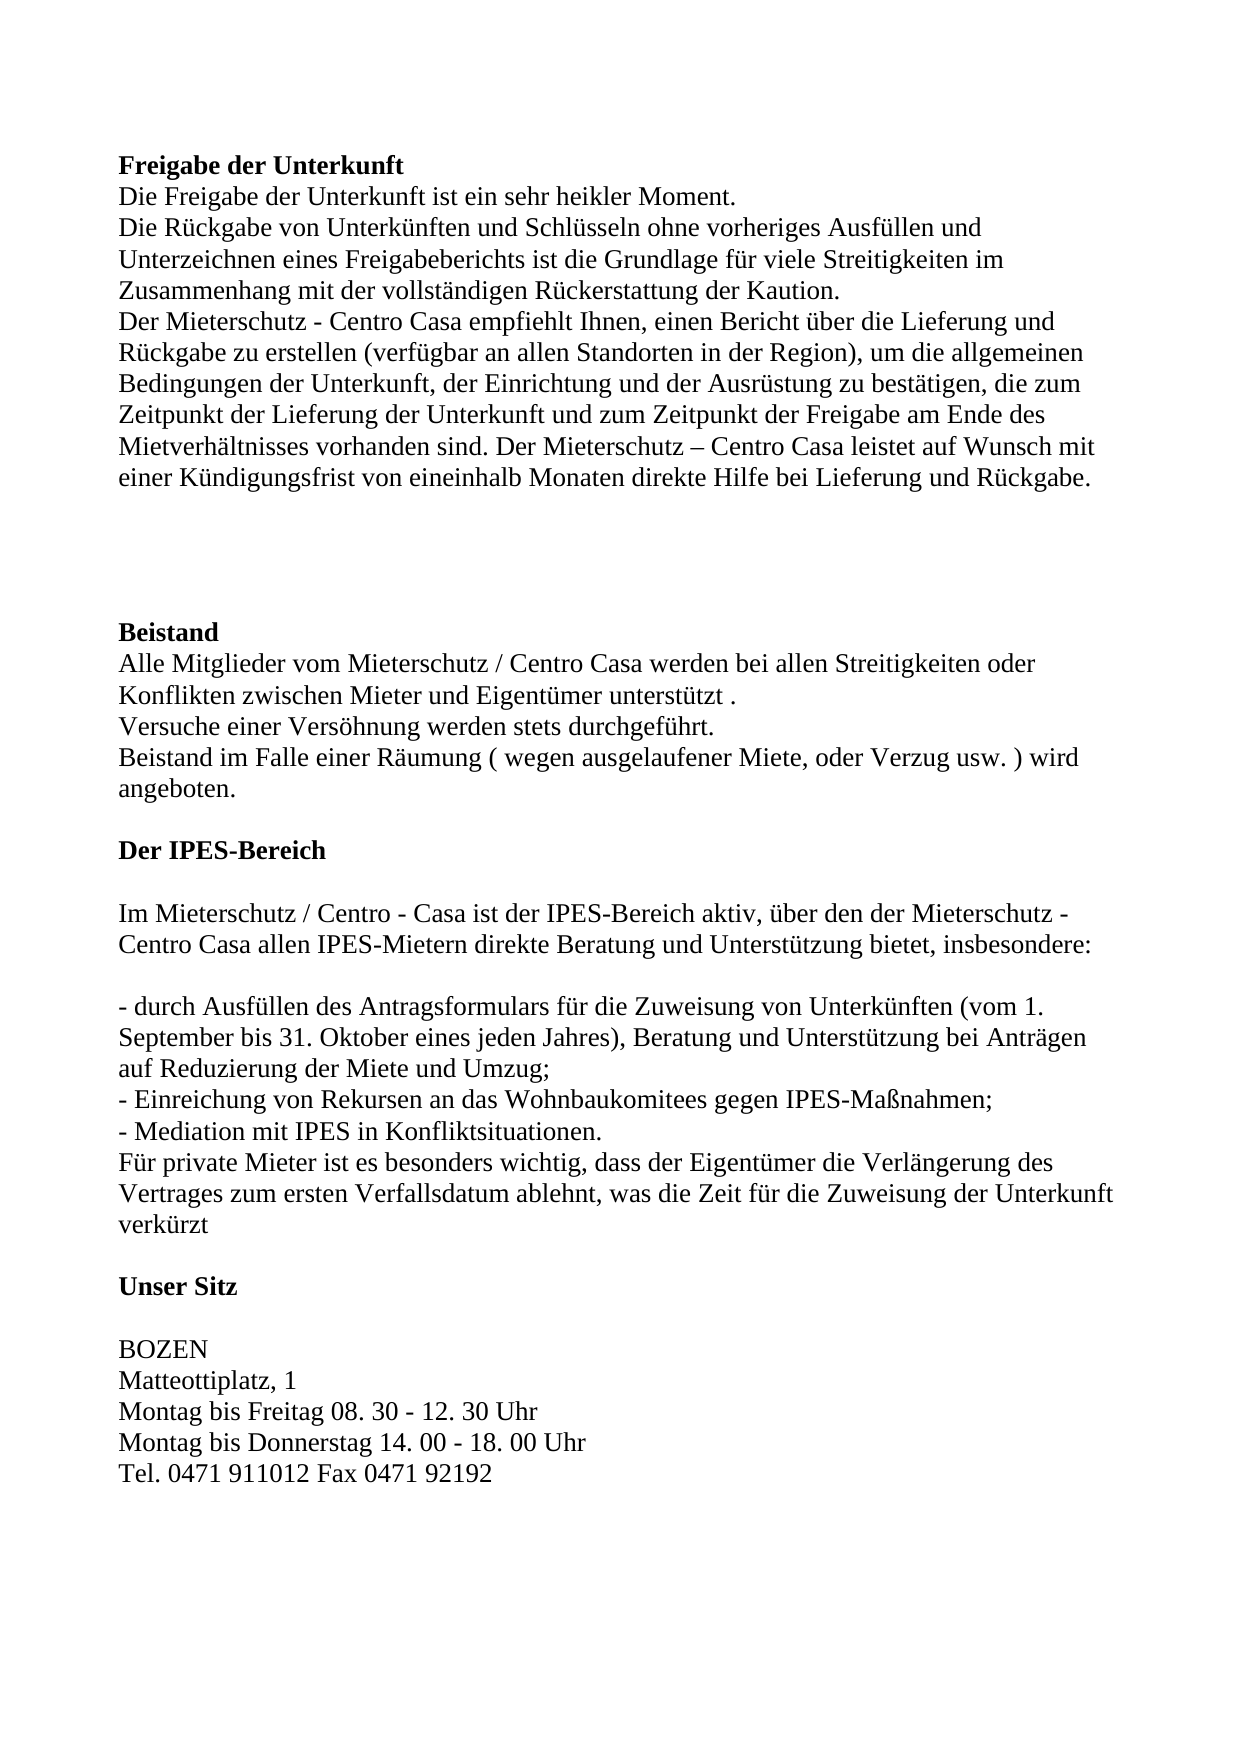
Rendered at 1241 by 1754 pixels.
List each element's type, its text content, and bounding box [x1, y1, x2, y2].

text - durch Ausfüllen des Antragsformulars für die Zuweisung von Unterkünften (vom 1. September bis 31. Oktober eines jeden Jahres), Beratung und Unterstützung bei Anträgen auf Reduzierung der Miete und Umzug; [118, 990, 1122, 1084]
text BOZEN [118, 1333, 1122, 1364]
text Freigabe der Unterkunft [118, 149, 1122, 180]
text Montag bis Donnerstag 14. 00 - 18. 00 Uhr [118, 1426, 1122, 1457]
text Alle Mitglieder vom Mieterschutz / Centro Casa werden bei allen Streitigkeiten oder Konflikten zwischen Mieter und Eigentümer unterstützt . [118, 648, 1122, 710]
text Die Rückgabe von Unterkünften und Schlüsseln ohne vorheriges Ausfüllen und Unterzeichnen eines Freigabeberichts ist die Grundlage für viele Streitigkeiten im Zusammenhang mit der vollständigen Rückerstattung der Kaution. [118, 212, 1122, 305]
text Tel. 0471 911012 Fax 0471 92192 [118, 1457, 1122, 1488]
text Versuche einer Versöhnung werden stets durchgeführt. [118, 710, 1122, 741]
text Matteottiplatz, 1 [118, 1364, 1122, 1395]
text Der IPES-Bereich [118, 834, 1122, 866]
text Für private Mieter ist es besonders wichtig, dass der Eigentümer die Verlängerung des Vertrages zum ersten Verfallsdatum ablehnt, was die Zeit für die Zuweisung der Unterkunft verkürzt [118, 1146, 1122, 1239]
text - Einreichung von Rekursen an das Wohnbaukomitees gegen IPES-Maßnahmen; [118, 1084, 1122, 1115]
text Beistand [118, 616, 1122, 648]
text Im Mieterschutz / Centro - Casa ist der IPES-Bereich aktiv, über den der Mieterschutz - Centro Casa allen IPES-Mietern direkte Beratung und Unterstützung bietet, insbesondere: [118, 897, 1122, 959]
text Die Freigabe der Unterkunft ist ein sehr heikler Moment. [118, 180, 1122, 212]
text - Mediation mit IPES in Konfliktsituationen. [118, 1115, 1122, 1146]
text Der Mieterschutz - Centro Casa empfiehlt Ihnen, einen Bericht über die Lieferung und Rückgabe zu erstellen (verfügbar an allen Standorten in der Region), um die allgemeinen Bedingungen der Unterkunft, der Einrichtung und der Ausrüstung zu bestätigen, die zum Zeitpunkt der Lieferung der Unterkunft und zum Zeitpunkt der Freigabe am Ende des Mietverhältnisses vorhanden sind. Der Mieterschutz – Centro Casa leistet auf Wunsch mit einer Kündigungsfrist von eineinhalb Monaten direkte Hilfe bei Lieferung und Rückgabe. [118, 305, 1122, 492]
text Montag bis Freitag 08. 30 - 12. 30 Uhr [118, 1395, 1122, 1426]
text Beistand im Falle einer Räumung ( wegen ausgelaufener Miete, oder Verzug usw. ) wird angeboten. [118, 741, 1122, 803]
text Unser Sitz [118, 1271, 1122, 1302]
